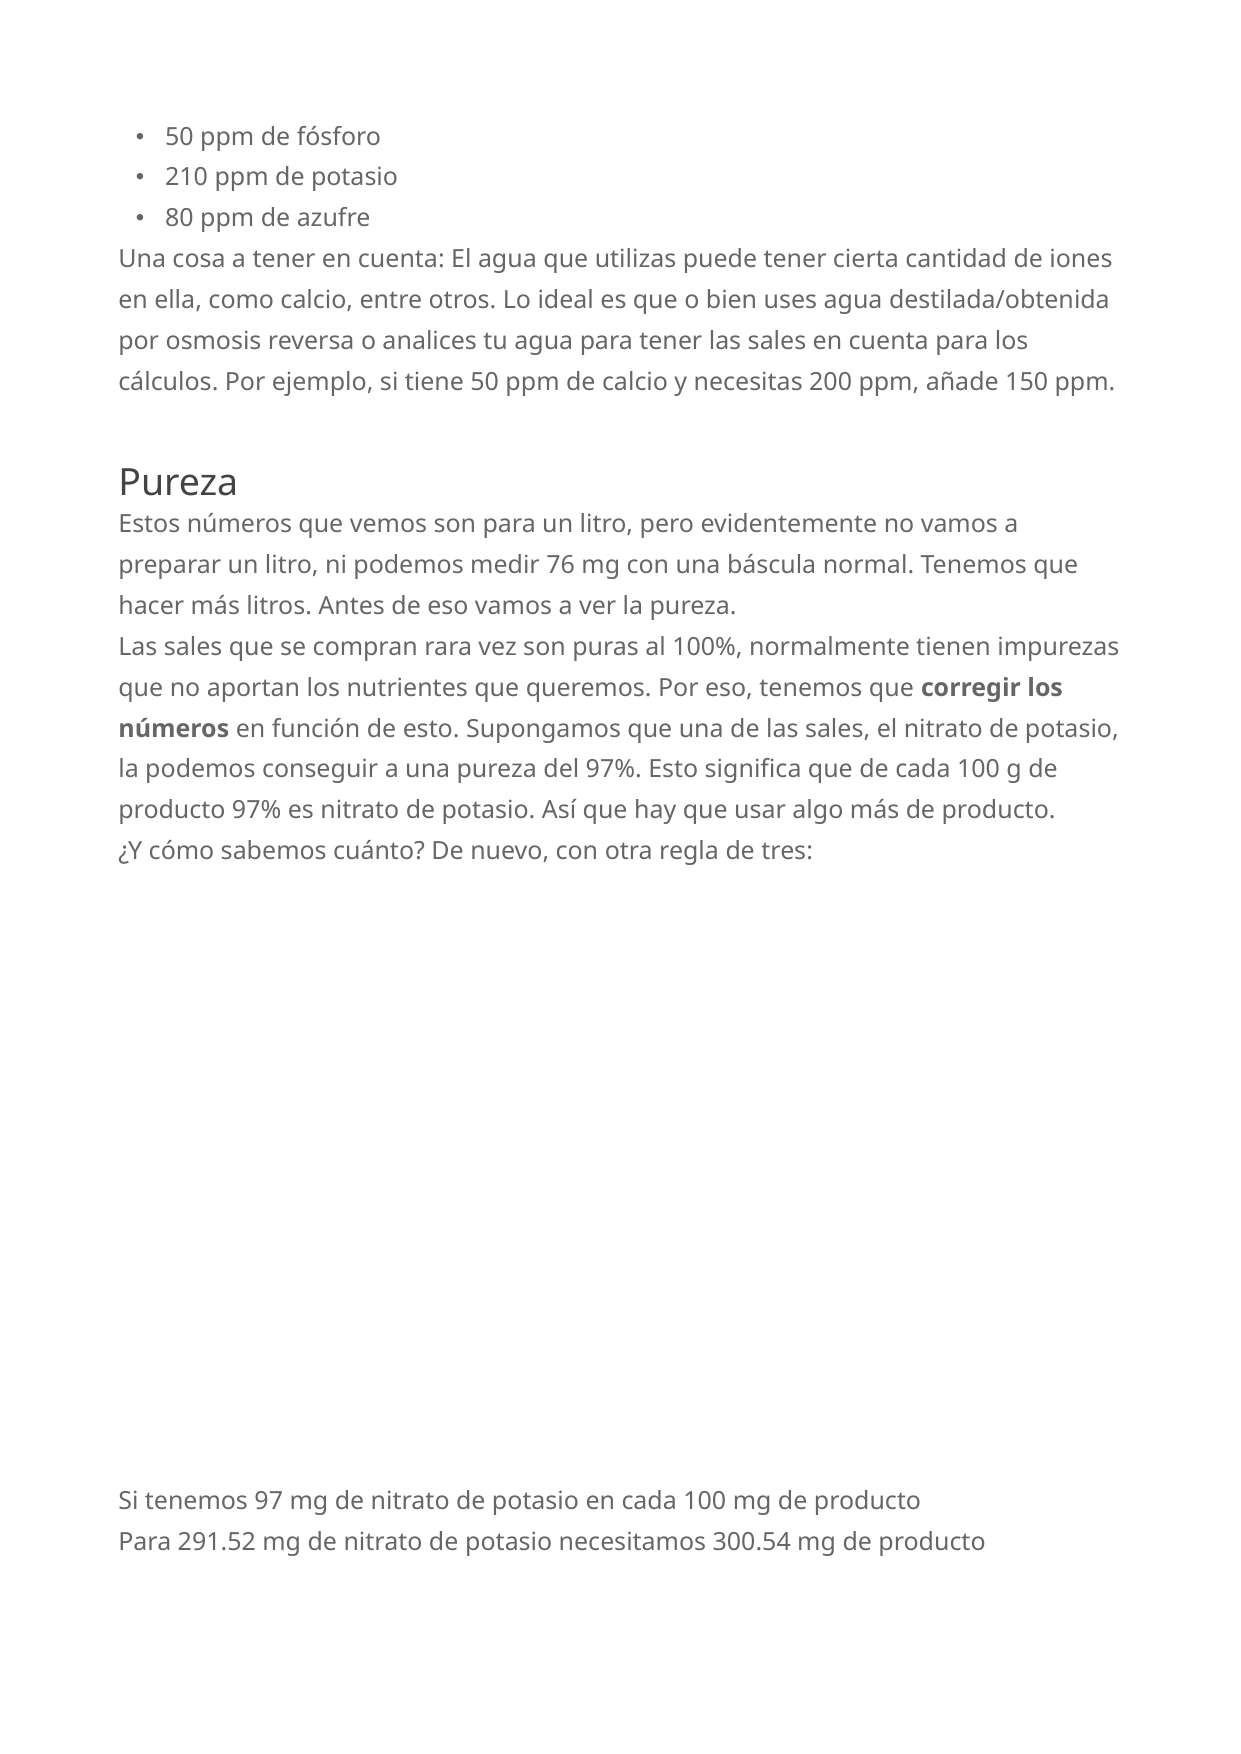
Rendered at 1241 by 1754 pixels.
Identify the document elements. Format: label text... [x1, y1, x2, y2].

text Si tenemos 97 mg de nitrato de potasio en cada 100 mg de producto [118, 1482, 1122, 1516]
text Las sales que se compran rara vez son puras al 100%, normalmente tienen impurezas que no aportan los nutrientes que queremos. Por eso, tenemos que corregir los números en función de esto. Supongamos que una de las sales, el nitrato de potasio, la podemos conseguir a una pureza del 97%. Esto significa que de cada 100 g de producto 97% es nitrato de potasio. Así que hay que usar algo más de producto. [118, 628, 1122, 826]
text Estos números que vemos son para un litro, pero evidentemente no vamos a preparar un litro, ni podemos medir 76 mg con una báscula normal. Tenemos que hacer más litros. Antes de eso vamos a ver la pureza. [118, 506, 1122, 622]
text Para 291.52 mg de nitrato de potasio necesitamos 300.54 mg de producto [118, 1523, 1122, 1557]
list 210 ppm de potasio [136, 159, 1122, 193]
list 80 ppm de azufre [136, 200, 1122, 234]
subtitle Pureza [118, 455, 1122, 506]
list 50 ppm de fósforo [136, 118, 1122, 152]
text Una cosa a tener en cuenta: El agua que utilizas puede tener cierta cantidad de iones en ella, como calcio, entre otros. Lo ideal es que o bien uses agua destilada/obtenida por osmosis reversa o analices tu agua para tener las sales en cuenta para los cálculos. Por ejemplo, si tiene 50 ppm de calcio y necesitas 200 ppm, añade 150 ppm. [118, 241, 1122, 397]
text ¿Y cómo sabemos cuánto? De nuevo, con otra regla de tres: [118, 833, 1122, 867]
